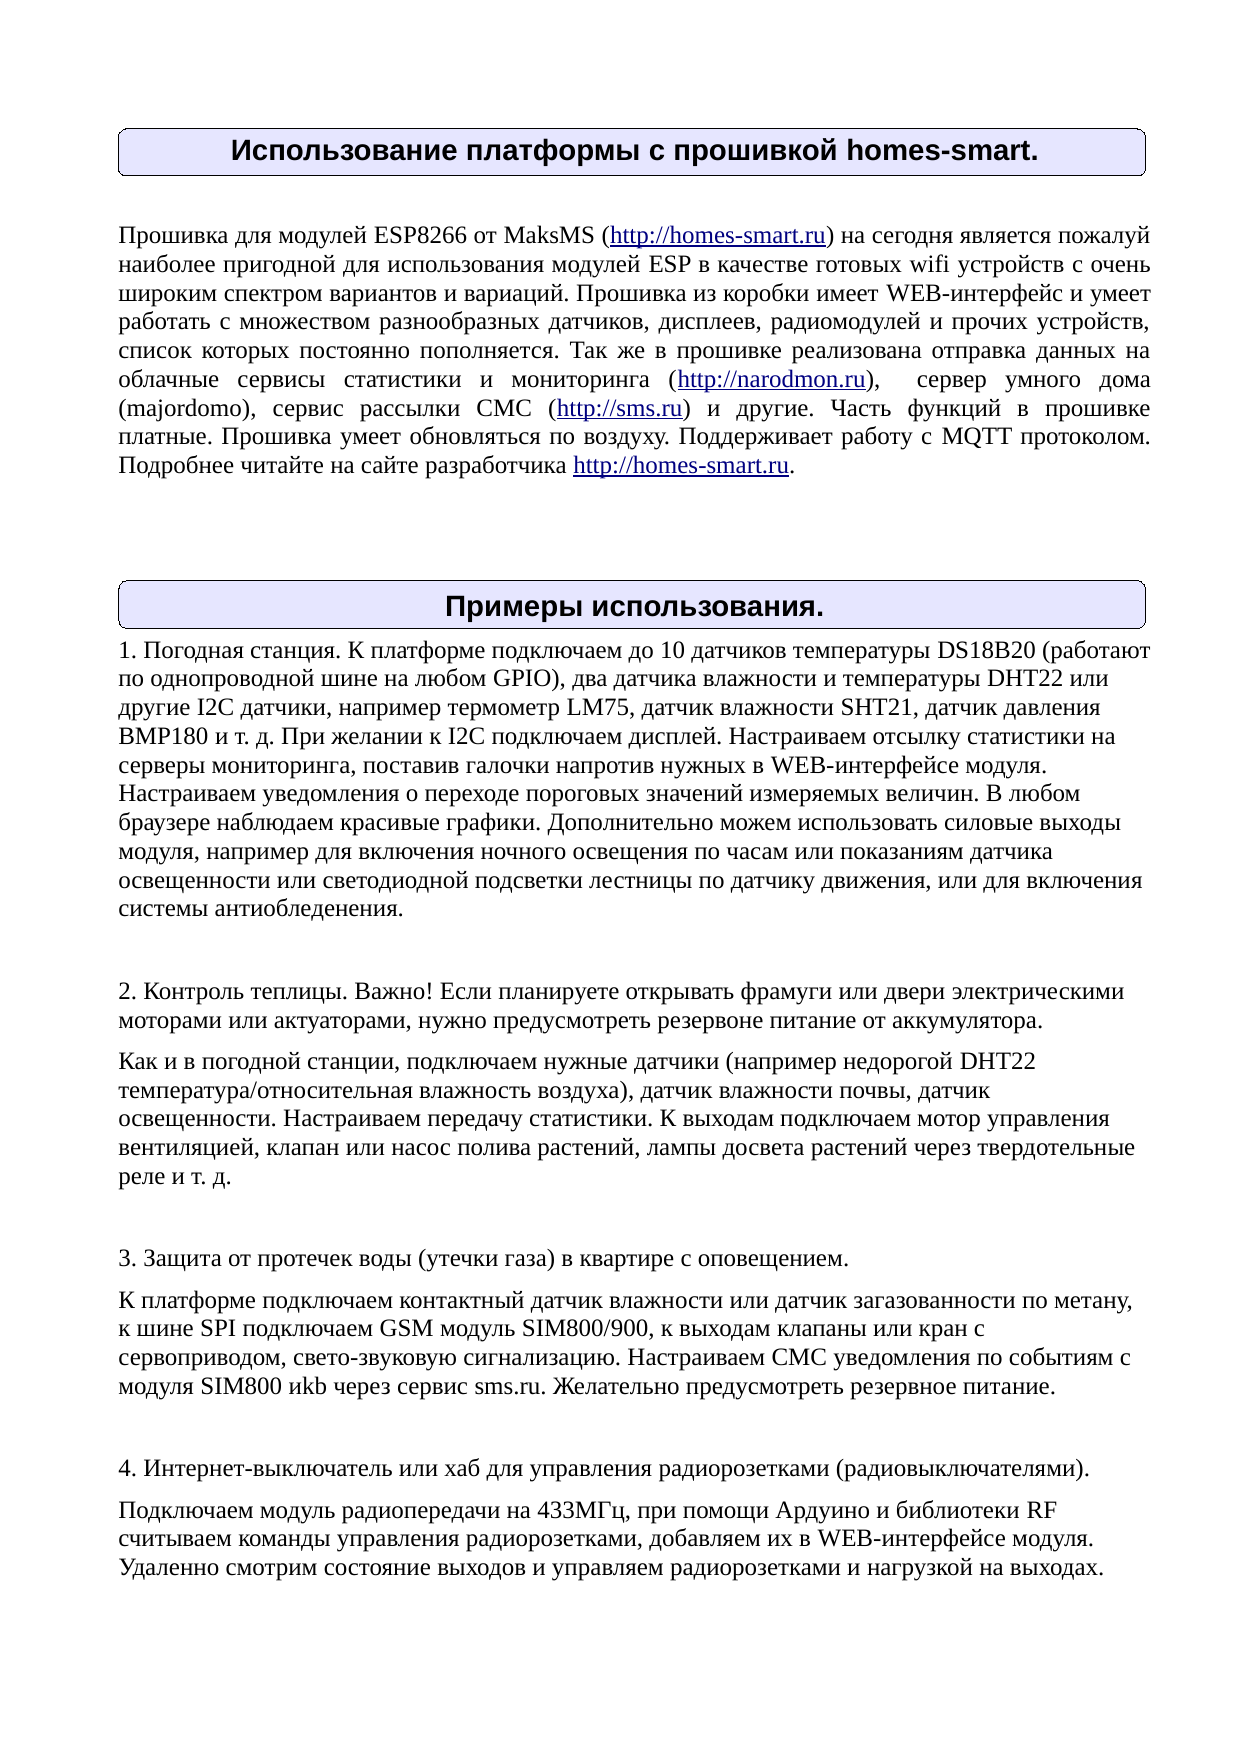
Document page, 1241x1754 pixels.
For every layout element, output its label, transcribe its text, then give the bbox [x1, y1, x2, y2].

text К платформе подключаем контактный датчик влажности или датчик загазованности по метану, к шине SPI подключаем GSM модуль SIM800/900, к выходам клапаны или кран с сервоприводом, свето-звуковую сигнализацию. Настраиваем СМС уведомления по событиям с модуля SIM800 иkb через сервис sms.ru. Желательно предусмотреть резервное питание. [118, 1285, 1151, 1400]
text Подключаем модуль радиопередачи на 433МГц, при помощи Ардуино и библиотеки RF считываем команды управления радиорозетками, добавляем их в WEB-интерфейсе модуля. Удаленно смотрим состояние выходов и управляем радиорозетками и нагрузкой на выходах. [118, 1495, 1151, 1581]
text Прошивка для модулей ESP8266 от MaksMS (http://homes-smart.ru) на сегодня является пожалуй наиболее пригодной для использования модулей ESP в качестве готовых wifi устройств с очень широким спектром вариантов и вариаций. Прошивка из коробки имеет WEB-интерфейс и умеет работать с множеством разнообразных датчиков, дисплеев, радиомодулей и прочих устройств, список которых постоянно пополняется. Так же в прошивке реализована отправка данных на облачные сервисы статистики и мониторинга (http://narodmon.ru), сервер умного дома (majordomo), сервис рассылки СМС (http://sms.ru) и другие. Часть функций в прошивке платные. Прошивка умеет обновляться по воздуху. Поддерживает работу с MQTT протоколом. Подробнее читайте на сайте разработчика http://homes-smart.ru. [118, 220, 1151, 479]
text 2. Контроль теплицы. Важно! Если планируете открывать фрамуги или двери электрическими моторами или актуаторами, нужно предусмотреть резервоне питание от аккумулятора. [118, 976, 1151, 1033]
text 3. Защита от протечек воды (утечки газа) в квартире с оповещением. [118, 1243, 1151, 1272]
text 1. Погодная станция. К платформе подключаем до 10 датчиков температуры DS18B20 (работают по однопроводной шине на любом GPIO), два датчика влажности и температуры DHT22 или другие I2C датчики, например термометр LM75, датчик влажности SHT21, датчик давления BMP180 и т. д. При желании к I2C подключаем дисплей. Настраиваем отсылку статистики на серверы мониторинга, поставив галочки напротив нужных в WEB-интерфейсе модуля. Настраиваем уведомления о переходе пороговых значений измеряемых величин. В любом браузере наблюдаем красивые графики. Дополнительно можем использовать силовые выходы модуля, например для включения ночного освещения по часам или показаниям датчика освещенности или светодиодной подсветки лестницы по датчику движения, или для включения системы антиобледенения. [118, 635, 1151, 922]
text Как и в погодной станции, подключаем нужные датчики (например недорогой DHT22 температура/относительная влажность воздуха), датчик влажности почвы, датчик освещенности. Настраиваем передачу статистики. К выходам подключаем мотор управления вентиляцией, клапан или насос полива растений, лампы досвета растений через твердотельные реле и т. д. [118, 1046, 1151, 1190]
text 4. Интернет-выключатель или хаб для управления радиорозетками (радиовыключателями). [118, 1453, 1151, 1482]
